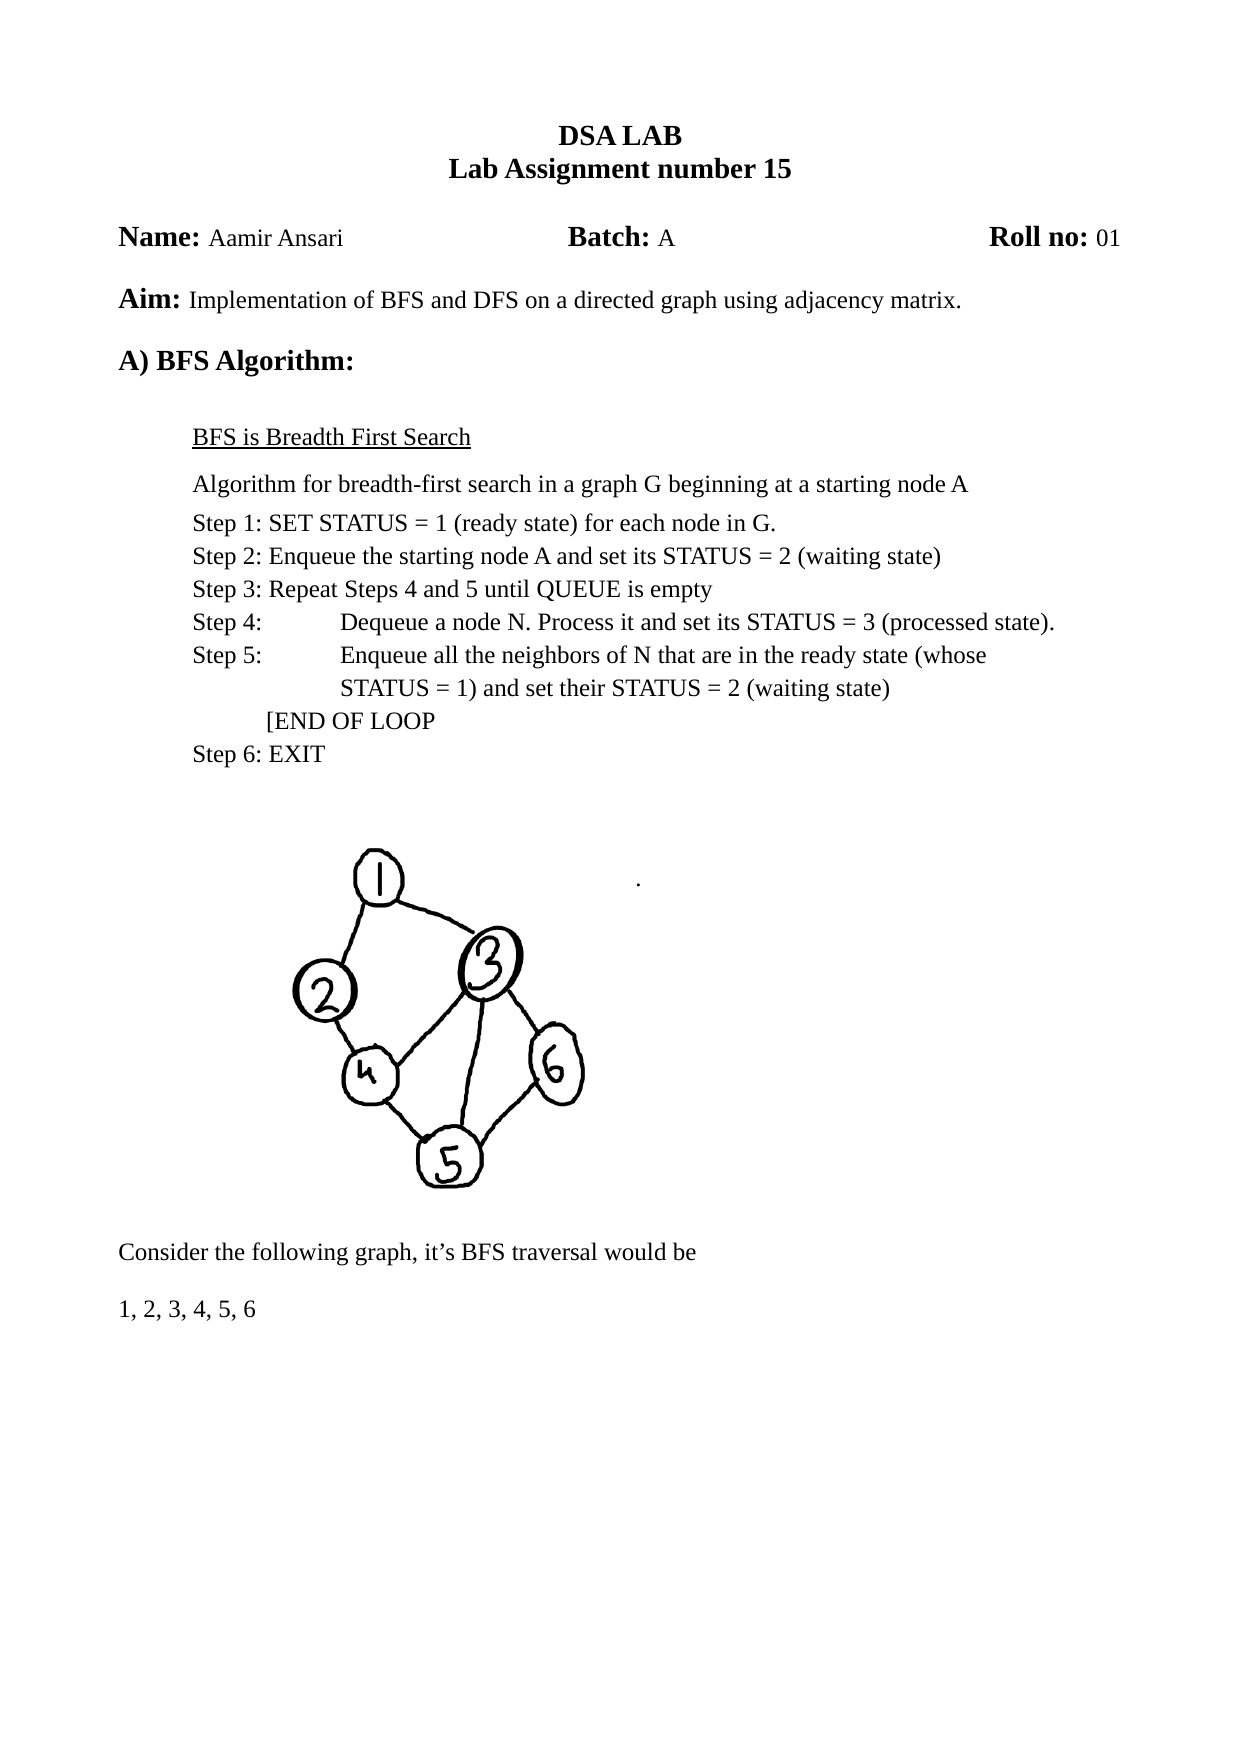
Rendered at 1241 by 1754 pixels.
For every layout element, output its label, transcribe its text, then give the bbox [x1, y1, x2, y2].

text Aim: Implementation of BFS and DFS on a directed graph using adjacency matrix. [118, 281, 1122, 314]
text 1, 2, 3, 4, 5, 6 [118, 1294, 1122, 1323]
picture [234, 838, 622, 1197]
text Step 1: SET STATUS = 1 (ready state) for each node in G. [118, 508, 1122, 537]
text Lab Assignment number 15 [118, 152, 1122, 185]
text Step 3: Repeat Steps 4 and 5 until QUEUE is empty [118, 574, 1122, 603]
text Step 2: Enqueue the starting node A and set its STATUS = 2 (waiting state) [118, 541, 1122, 569]
text Step 5: Enqueue all the neighbors of N that are in the ready state (whose [118, 640, 1122, 669]
text DSA LAB [118, 118, 1122, 152]
text STATUS = 1) and set their STATUS = 2 (waiting state) [118, 673, 1122, 702]
text BFS is Breadth First Search [118, 422, 1122, 451]
text Step 4: Dequeue a node N. Process it and set its STATUS = 3 (processed state). [118, 607, 1122, 636]
text . [622, 863, 1122, 892]
text Name: Aamir Ansari Batch: A Roll no: 01 [118, 219, 1122, 252]
text [END OF LOOP [118, 706, 1122, 735]
text Consider the following graph, it’s BFS traversal would be [118, 1237, 1122, 1266]
text A) BFS Algorithm: [118, 343, 1122, 377]
text [118, 863, 234, 892]
text Algorithm for breadth-first search in a graph G beginning at a starting node A [118, 469, 1122, 498]
text Step 6: EXIT [118, 739, 1122, 768]
